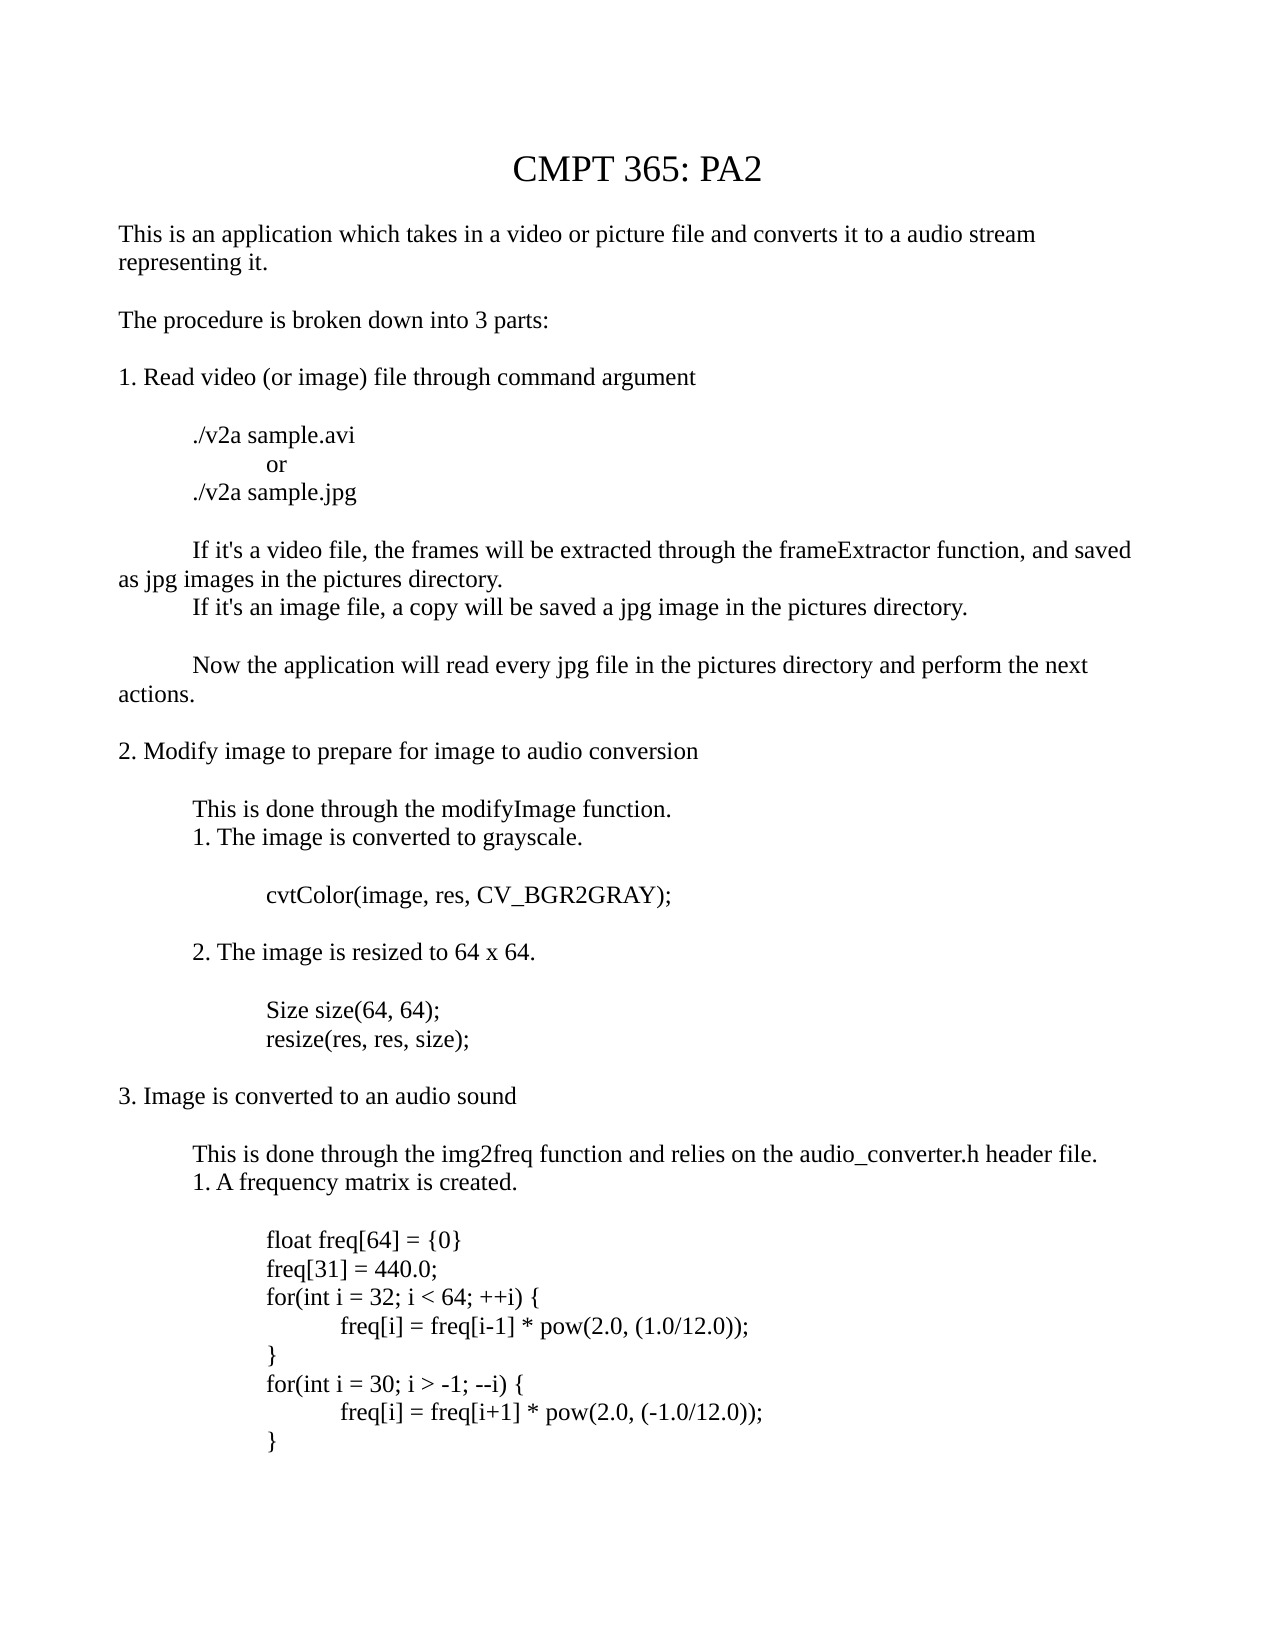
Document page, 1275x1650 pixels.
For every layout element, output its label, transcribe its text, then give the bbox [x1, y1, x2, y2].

text for(int i = 30; i > -1; --i) { [118, 1369, 1157, 1397]
text or [118, 449, 1157, 477]
text Size size(64, 64); [118, 995, 1157, 1024]
text for(int i = 32; i < 64; ++i) { [118, 1282, 1157, 1311]
text freq[31] = 440.0; [118, 1254, 1157, 1282]
text 1. Read video (or image) file through command argument [118, 362, 1157, 391]
text cvtColor(image, res, CV_BGR2GRAY); [118, 880, 1157, 909]
text The procedure is broken down into 3 parts: [118, 305, 1157, 334]
text This is done through the img2freq function and relies on the audio_converter.h header file. [118, 1139, 1157, 1167]
text CMPT 365: PA2 [118, 147, 1157, 190]
text This is an application which takes in a video or picture file and converts it to a audio stream representing it. [118, 219, 1157, 276]
text 1. The image is converted to grayscale. [118, 822, 1157, 851]
text This is done through the modifyImage function. [118, 794, 1157, 822]
text If it's an image file, a copy will be saved a jpg image in the pictures directory. [118, 592, 1157, 621]
text resize(res, res, size); [118, 1024, 1157, 1052]
text 2. Modify image to prepare for image to audio conversion [118, 736, 1157, 765]
text If it's a video file, the frames will be extracted through the frameExtractor function, and saved as jpg images in the pictures directory. [118, 535, 1157, 592]
text } [118, 1426, 1157, 1455]
text 3. Image is converted to an audio sound [118, 1081, 1157, 1110]
text ./v2a sample.avi [118, 420, 1157, 449]
text 1. A frequency matrix is created. [118, 1167, 1157, 1196]
text ./v2a sample.jpg [118, 477, 1157, 506]
text float freq[64] = {0} [118, 1225, 1157, 1254]
text freq[i] = freq[i+1] * pow(2.0, (-1.0/12.0)); [118, 1397, 1157, 1426]
text 2. The image is resized to 64 x 64. [118, 937, 1157, 966]
text freq[i] = freq[i-1] * pow(2.0, (1.0/12.0)); [118, 1311, 1157, 1340]
text } [118, 1340, 1157, 1369]
text Now the application will read every jpg file in the pictures directory and perform the next actions. [118, 650, 1157, 707]
